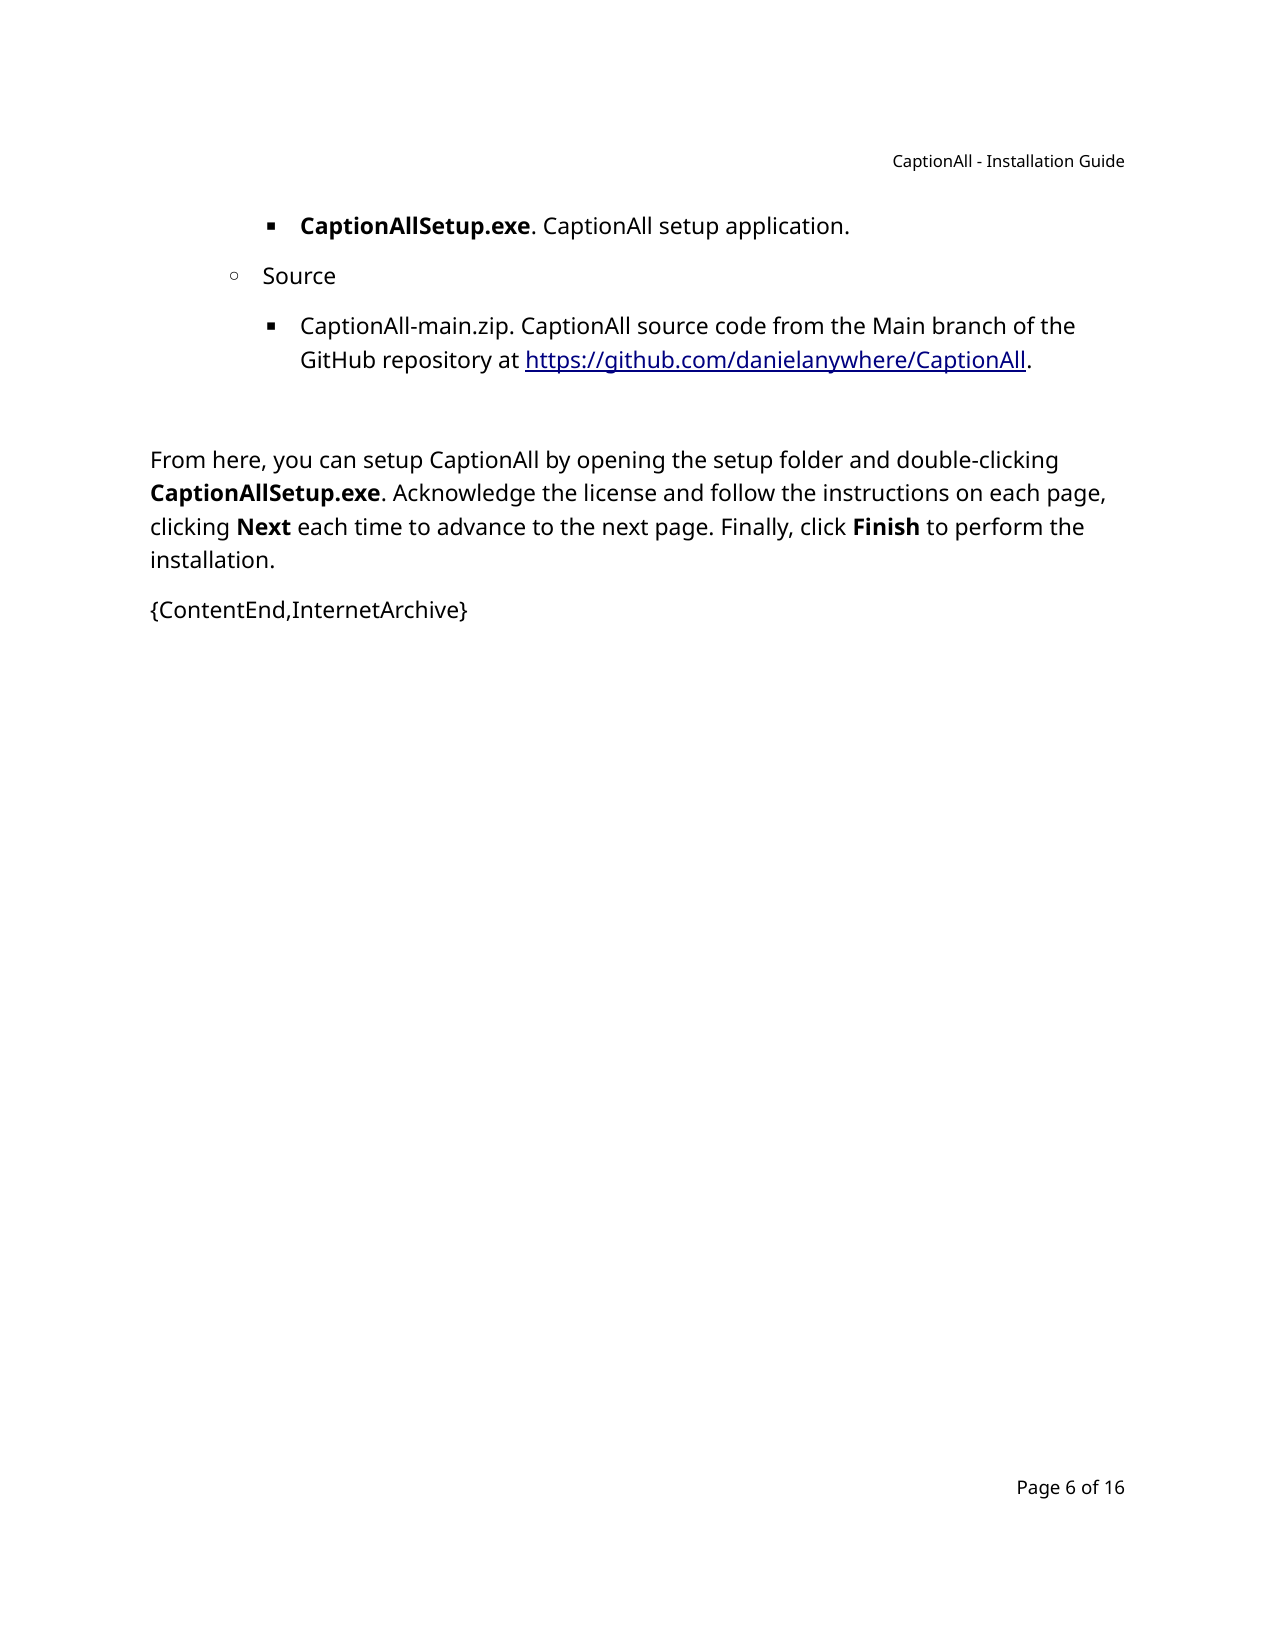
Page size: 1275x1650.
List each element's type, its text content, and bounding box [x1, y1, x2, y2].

list Source [225, 260, 1125, 291]
list CaptionAll-main.zip. CaptionAll source code from the Main branch of the GitHub repository at https://github.com/danielanywhere/CaptionAll. [262, 310, 1125, 375]
text From here, you can setup CaptionAll by opening the setup folder and double-clicking CaptionAllSetup.exe. Acknowledge the license and follow the instructions on each page, clicking Next each time to advance to the next page. Finally, click Finish to perform the installation. [150, 444, 1125, 575]
list CaptionAllSetup.exe. CaptionAll setup application. [262, 210, 1125, 241]
text {ContentEnd,InternetArchive} [150, 594, 1125, 626]
